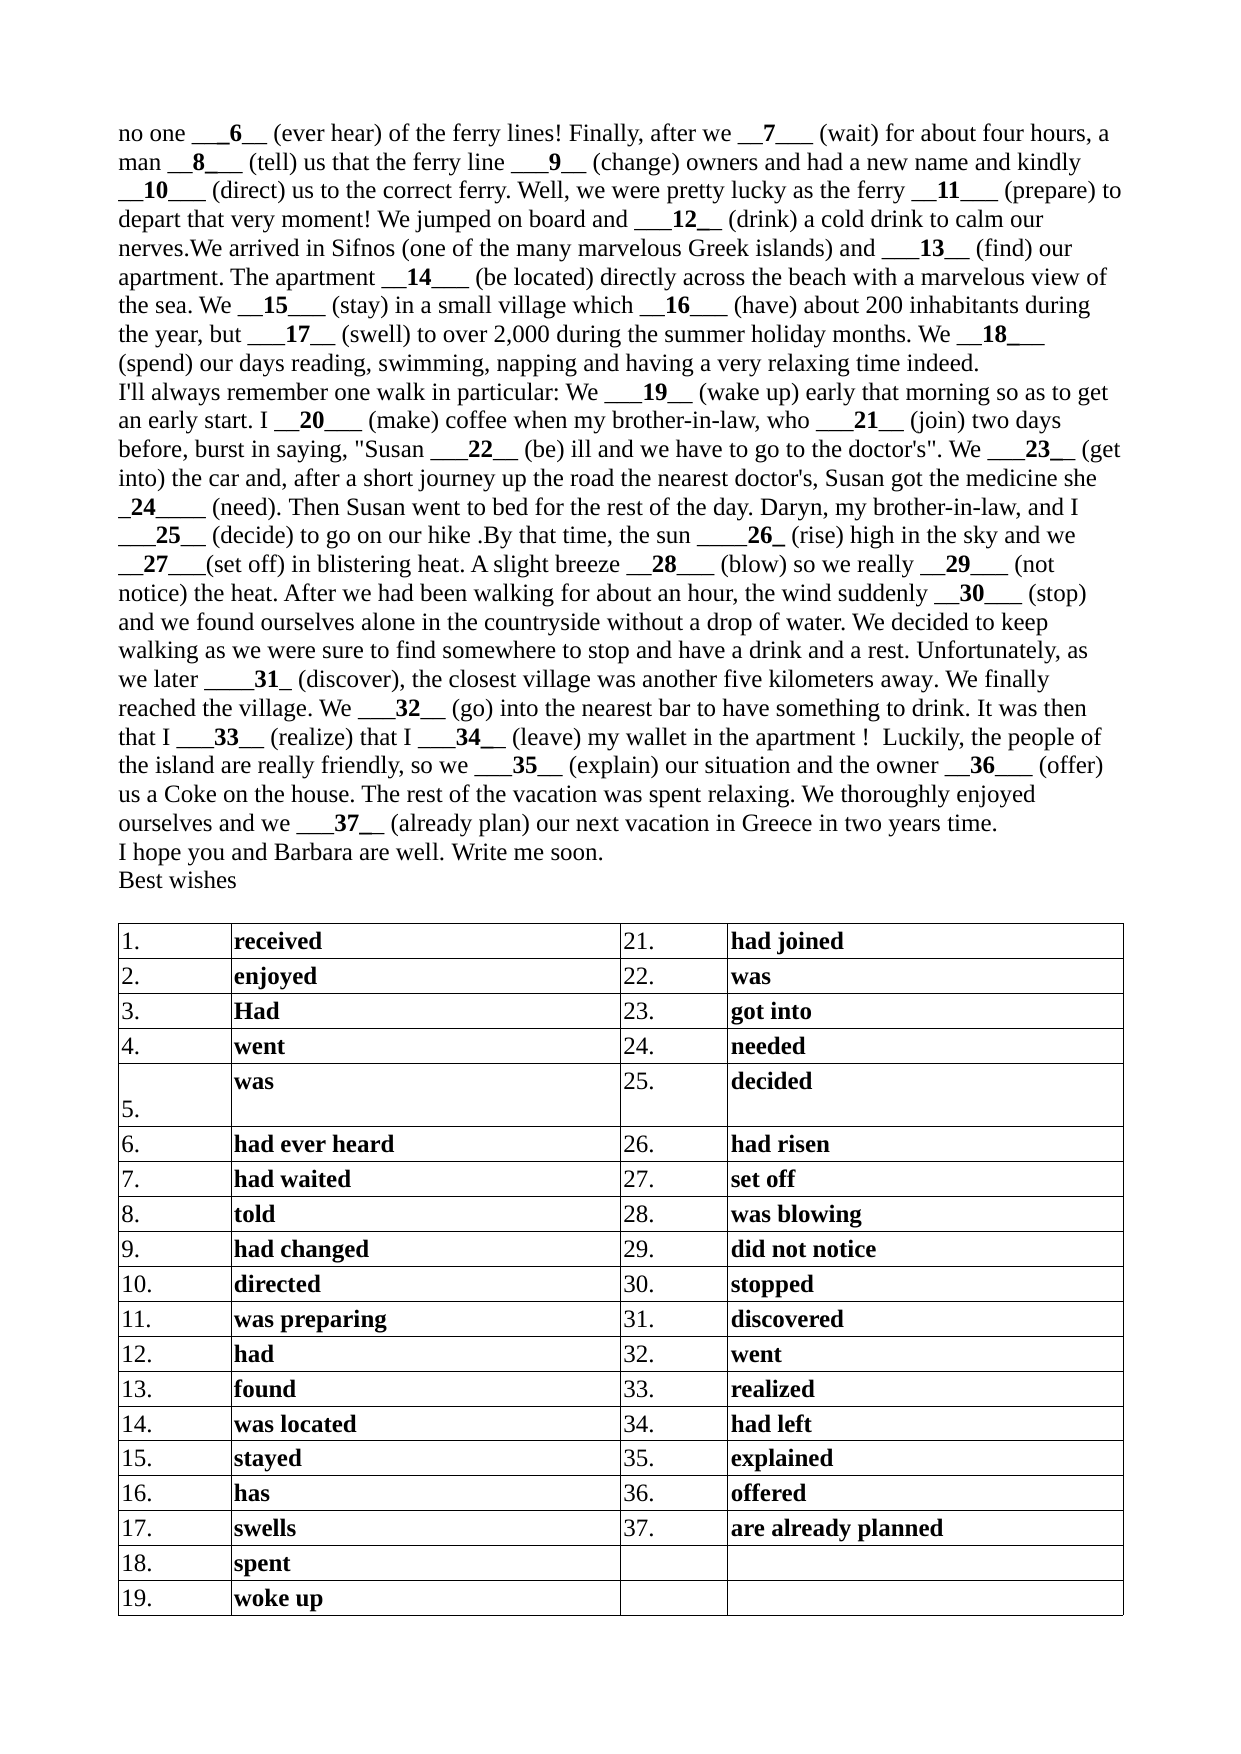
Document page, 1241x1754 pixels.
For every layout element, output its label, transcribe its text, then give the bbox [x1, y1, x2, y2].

table_cell 4. [119, 1029, 231, 1063]
table_cell 27. [621, 1162, 727, 1196]
text Best wishes [118, 866, 1122, 894]
table_cell 2. [119, 959, 231, 993]
table_cell 25. [621, 1064, 727, 1126]
table_cell set off [728, 1162, 1123, 1196]
table_cell offered [728, 1476, 1123, 1510]
table_cell 8. [119, 1197, 231, 1231]
table_cell 16. [119, 1476, 231, 1510]
table_cell has [232, 1476, 620, 1510]
table_cell 7. [119, 1162, 231, 1196]
table_cell was [232, 1064, 620, 1126]
table_cell 13. [119, 1372, 231, 1406]
table_cell [728, 1546, 1123, 1580]
table_cell had left [728, 1407, 1123, 1440]
table_cell 11. [119, 1302, 231, 1336]
table_cell 19. [119, 1581, 231, 1615]
table_cell was preparing [232, 1302, 620, 1336]
table_cell 37. [621, 1511, 727, 1545]
table_cell 26. [621, 1127, 727, 1161]
table_cell 15. [119, 1441, 231, 1475]
table_cell was [728, 959, 1123, 993]
table_header 21. [621, 924, 727, 958]
table_cell 28. [621, 1197, 727, 1231]
table_cell told [232, 1197, 620, 1231]
table_cell woke up [232, 1581, 620, 1615]
text I'll always remember one walk in particular: We ___19__ (wake up) early that morning so as to get an early start. I __20___ (make) coffee when my brother-in-law, who ___21__ (join) two days before, burst in saying, "Susan ___22__ (be) ill and we have to go to the doctor's". We ___23__ (get into) the car and, after a short journey up the road the nearest doctor's, Susan got the medicine she _24____ (need). Then Susan went to bed for the rest of the day. Daryn, my brother-in-law, and I ___25__ (decide) to go on our hike .By that time, the sun ____26_ (rise) high in the sky and we __27___(set off) in blistering heat. A slight breeze __28___ (blow) so we really __29___ (not notice) the heat. After we had been walking for about an hour, the wind suddenly __30___ (stop) and we found ourselves alone in the countryside without a drop of water. We decided to keep walking as we were sure to find somewhere to stop and have a drink and a rest. Unfortunately, as we later ____31_ (discover), the closest village was another five kilometers away. We finally reached the village. We ___32__ (go) into the nearest bar to have something to drink. It was then that I ___33__ (realize) that I ___34__ (leave) my wallet in the apartment ! Luckily, the people of the island are really friendly, so we ___35__ (explain) our situation and the owner __36___ (offer) us a Coke on the house. The rest of the vacation was spent relaxing. We thoroughly enjoyed ourselves and we ___37__ (already plan) our next vacation in Greece in two years time. [118, 377, 1122, 837]
table_cell 14. [119, 1407, 231, 1440]
table_cell discovered [728, 1302, 1123, 1336]
table_cell realized [728, 1372, 1123, 1406]
table_cell 32. [621, 1337, 727, 1371]
table_cell 31. [621, 1302, 727, 1336]
table_cell 12. [119, 1337, 231, 1371]
table_cell 17. [119, 1511, 231, 1545]
table_cell was blowing [728, 1197, 1123, 1231]
table_cell Had [232, 994, 620, 1028]
table_cell 5. [119, 1064, 231, 1126]
table_cell [621, 1581, 727, 1615]
table_cell stopped [728, 1267, 1123, 1301]
table_header had joined [728, 924, 1123, 958]
table_cell are already planned [728, 1511, 1123, 1545]
table_cell had [232, 1337, 620, 1371]
table_cell 3. [119, 994, 231, 1028]
table_cell 34. [621, 1407, 727, 1440]
table_cell 22. [621, 959, 727, 993]
table_cell had risen [728, 1127, 1123, 1161]
table_cell 9. [119, 1232, 231, 1266]
table_cell spent [232, 1546, 620, 1580]
table_cell explained [728, 1441, 1123, 1475]
table_header received [232, 924, 620, 958]
table_cell got into [728, 994, 1123, 1028]
table_cell [728, 1581, 1123, 1615]
table_cell 18. [119, 1546, 231, 1580]
table_cell decided [728, 1064, 1123, 1126]
table_cell went [728, 1337, 1123, 1371]
table_cell had waited [232, 1162, 620, 1196]
table_cell 24. [621, 1029, 727, 1063]
table_cell 30. [621, 1267, 727, 1301]
table_cell 36. [621, 1476, 727, 1510]
table_cell directed [232, 1267, 620, 1301]
table_header 1. [119, 924, 231, 958]
table_cell was located [232, 1407, 620, 1440]
table_cell did not notice [728, 1232, 1123, 1266]
text no one ___6__ (ever hear) of the ferry lines! Finally, after we __7___ (wait) for about four hours, a man __8___ (tell) us that the ferry line ___9__ (change) owners and had a new name and kindly __10___ (direct) us to the correct ferry. Well, we were pretty lucky as the ferry __11___ (prepare) to depart that very moment! We jumped on board and ___12__ (drink) a cold drink to calm our nerves.We arrived in Sifnos (one of the many marvelous Greek islands) and ___13__ (find) our apartment. The apartment __14___ (be located) directly across the beach with a marvelous view of the sea. We __15___ (stay) in a small village which __16___ (have) about 200 inhabitants during the year, but ___17__ (swell) to over 2,000 during the summer holiday months. We __18___ (spend) our days reading, swimming, napping and having a very relaxing time indeed. [118, 118, 1122, 377]
table_cell swells [232, 1511, 620, 1545]
table_cell stayed [232, 1441, 620, 1475]
table_cell 10. [119, 1267, 231, 1301]
table_cell 6. [119, 1127, 231, 1161]
table_cell needed [728, 1029, 1123, 1063]
table_cell 29. [621, 1232, 727, 1266]
table_cell had ever heard [232, 1127, 620, 1161]
table_cell 35. [621, 1441, 727, 1475]
table_cell [621, 1546, 727, 1580]
table_cell had changed [232, 1232, 620, 1266]
table_cell 33. [621, 1372, 727, 1406]
table_cell enjoyed [232, 959, 620, 993]
text I hope you and Barbara are well. Write me soon. [118, 837, 1122, 866]
table_cell 23. [621, 994, 727, 1028]
table_cell went [232, 1029, 620, 1063]
table_cell found [232, 1372, 620, 1406]
